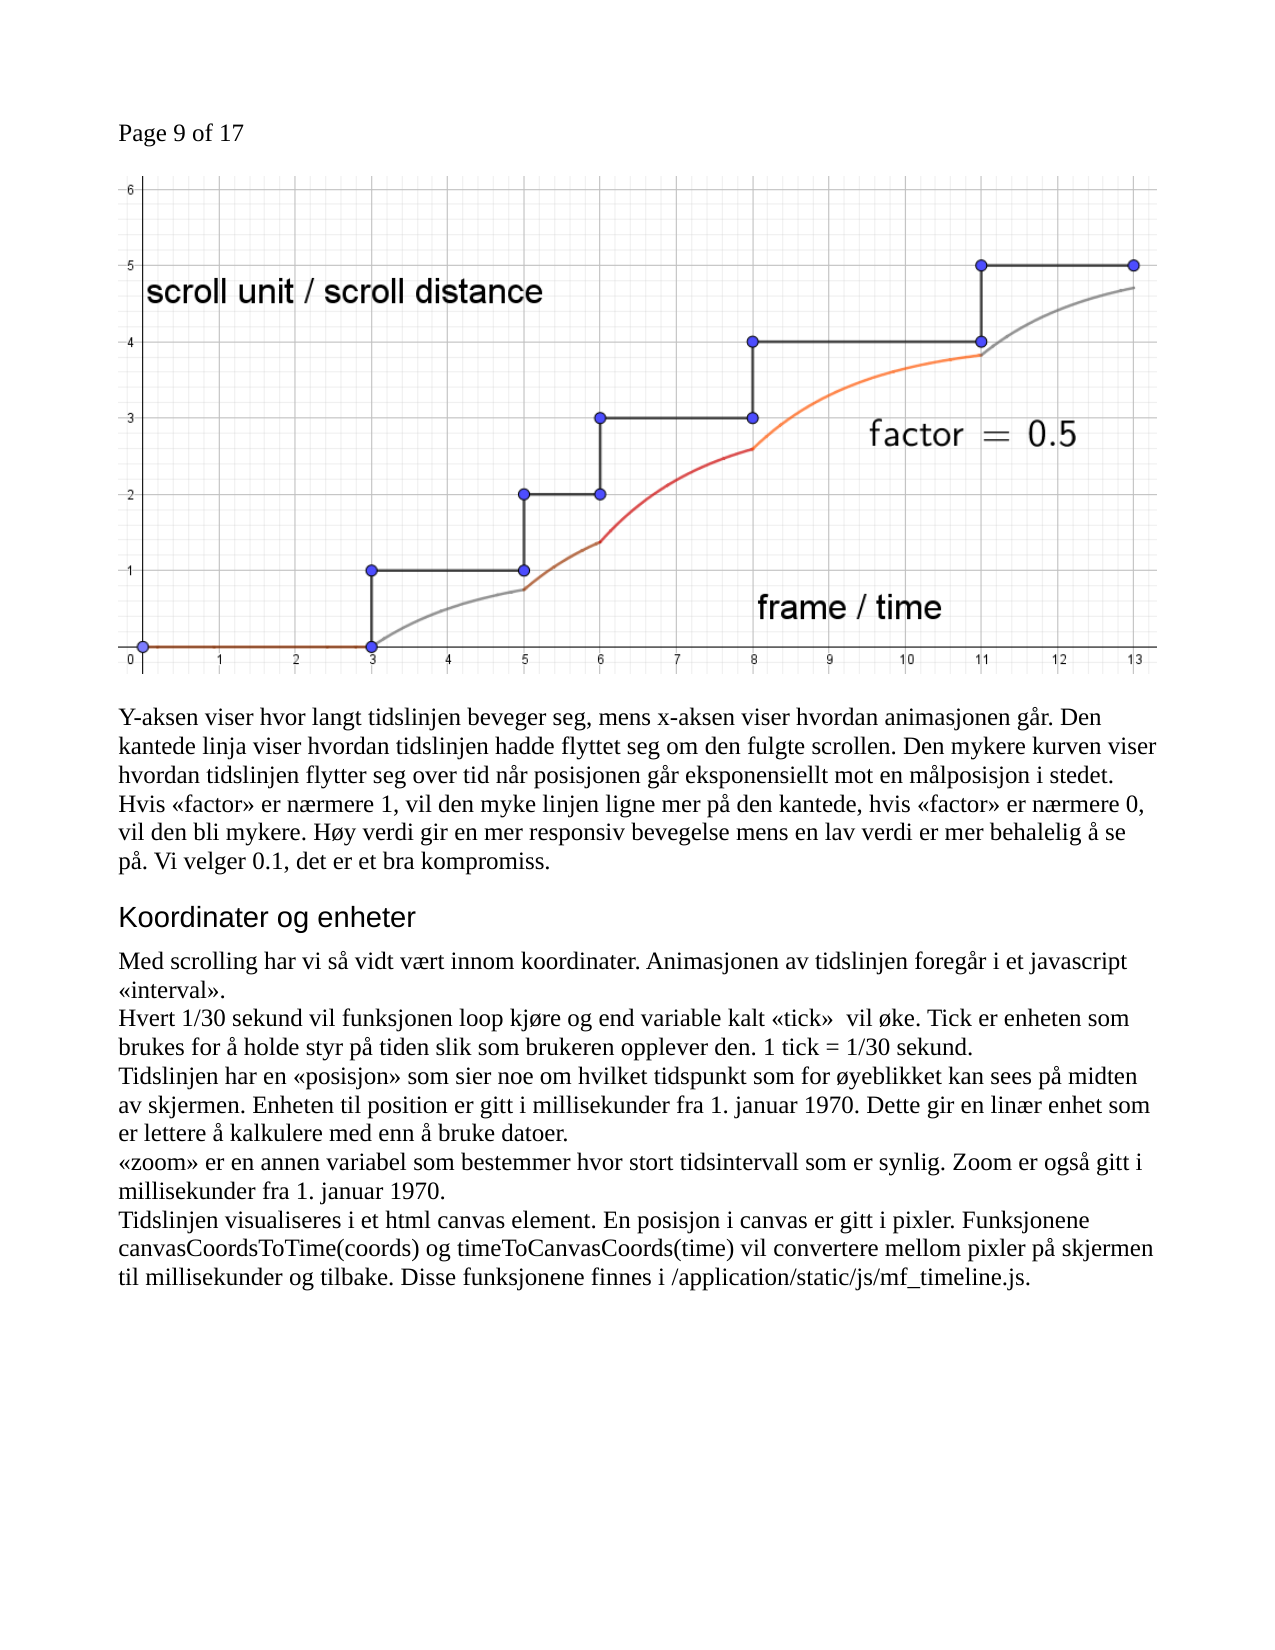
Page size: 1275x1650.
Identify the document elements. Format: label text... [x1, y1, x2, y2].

text Y-aksen viser hvor langt tidslinjen beveger seg, mens x-aksen viser hvordan animasjonen går. Den kantede linja viser hvordan tidslinjen hadde flyttet seg om den fulgte scrollen. Den mykere kurven viser hvordan tidslinjen flytter seg over tid når posisjonen går eksponensiellt mot en målposisjon i stedet. Hvis «factor» er nærmere 1, vil den myke linjen ligne mer på den kantede, hvis «factor» er nærmere 0, vil den bli mykere. Høy verdi gir en mer responsiv bevegelse mens en lav verdi er mer behalelig å se på. Vi velger 0.1, det er et bra kompromiss. [118, 702, 1157, 875]
text Tidslinjen har en «posisjon» som sier noe om hvilket tidspunkt som for øyeblikket kan sees på midten av skjermen. Enheten til position er gitt i millisekunder fra 1. januar 1970. Dette gir en linær enhet som er lettere å kalkulere med enn å bruke datoer. [118, 1061, 1157, 1147]
text Hvert 1/30 sekund vil funksjonen loop kjøre og end variable kalt «tick» vil øke. Tick er enheten som brukes for å holde styr på tiden slik som brukeren opplever den. 1 tick = 1/30 sekund. [118, 1003, 1157, 1061]
subtitle Koordinater og enheter [118, 900, 1157, 933]
text «zoom» er en annen variabel som bestemmer hvor stort tidsintervall som er synlig. Zoom er også gitt i millisekunder fra 1. januar 1970. [118, 1147, 1157, 1205]
picture [118, 176, 1157, 674]
text Tidslinjen visualiseres i et html canvas element. En posisjon i canvas er gitt i pixler. Funksjonene canvasCoordsToTime(coords) og timeToCanvasCoords(time) vil convertere mellom pixler på skjermen til millisekunder og tilbake. Disse funksjonene finnes i /application/static/js/mf_timeline.js. [118, 1205, 1157, 1291]
text Med scrolling har vi så vidt vært innom koordinater. Animasjonen av tidslinjen foregår i et javascript «interval». [118, 946, 1157, 1003]
